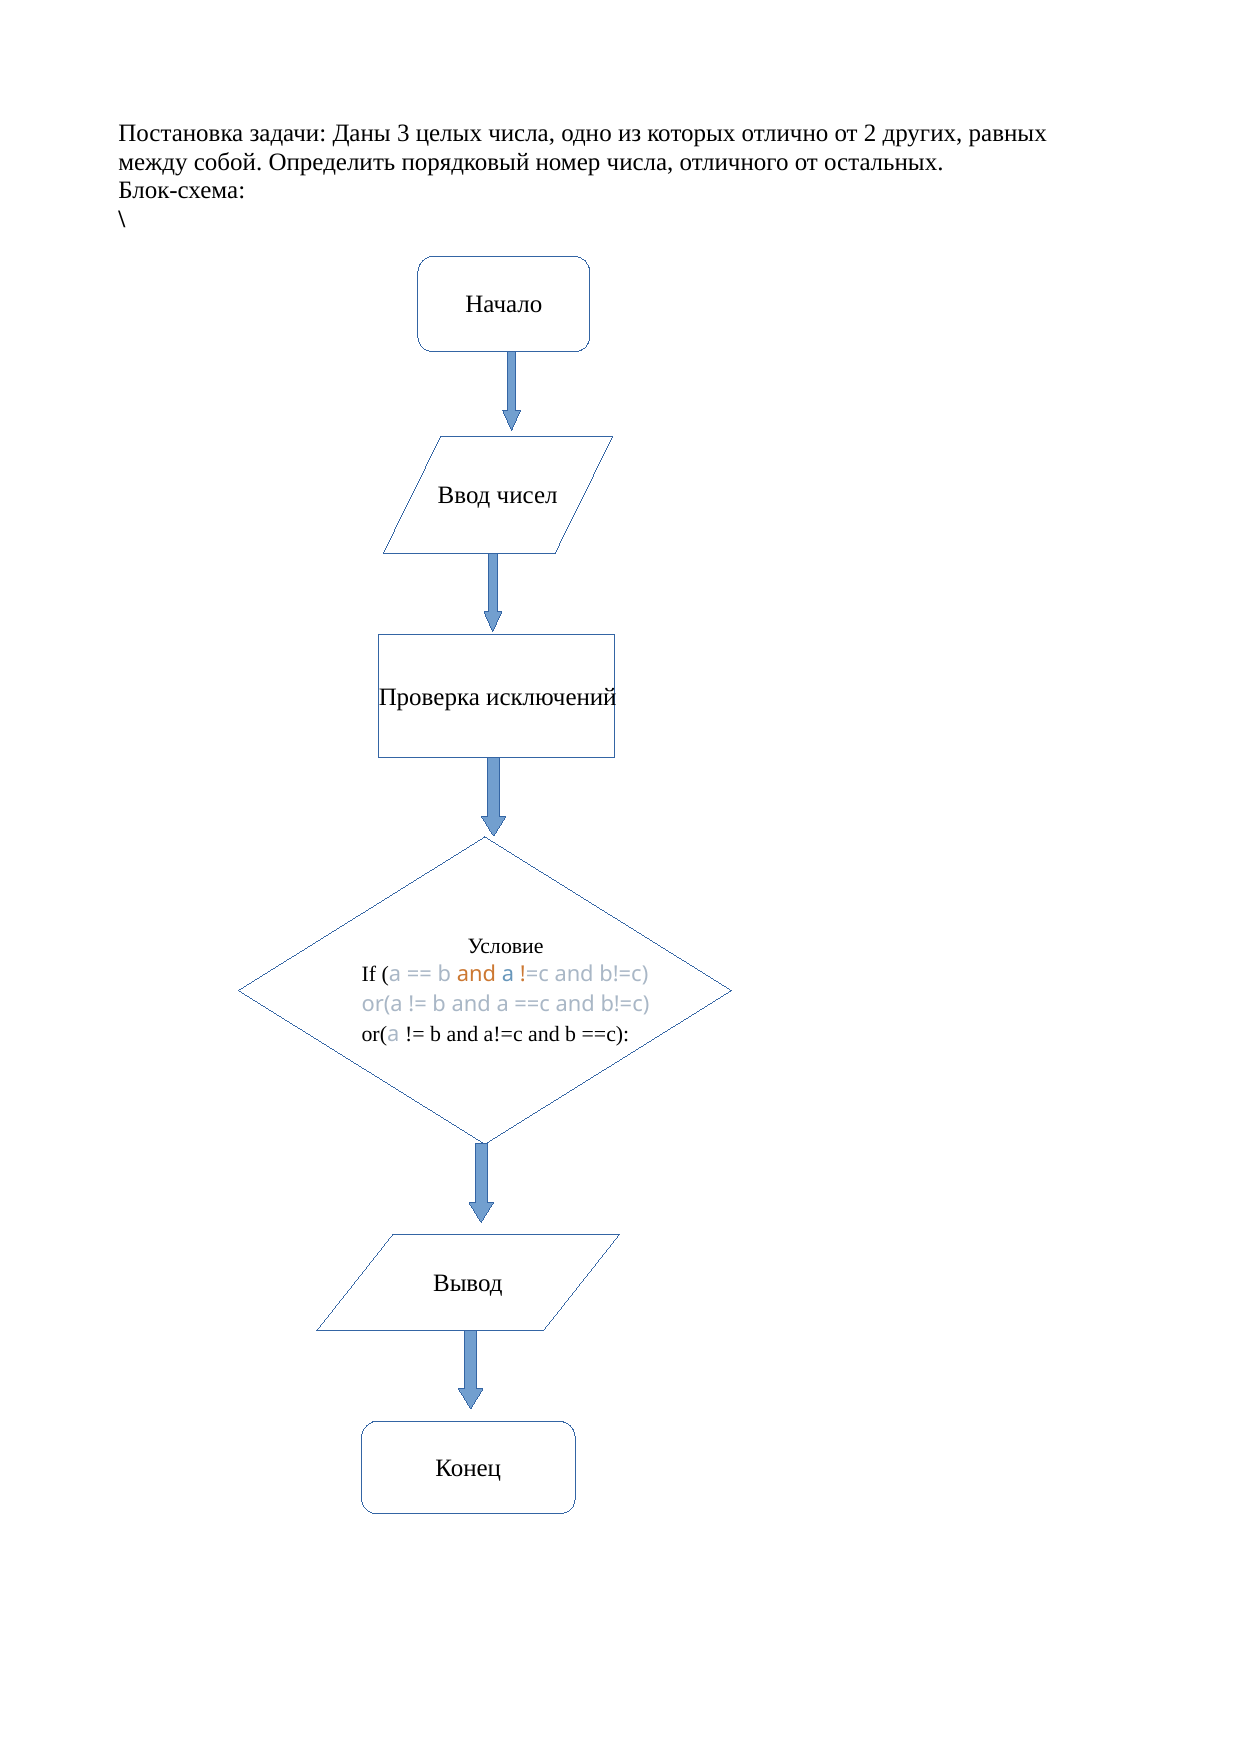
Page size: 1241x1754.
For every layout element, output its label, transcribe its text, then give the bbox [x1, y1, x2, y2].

text Постановка задачи: Даны 3 целых числа, одно из которых отлично от 2 других, равных между собой. Определить порядковый номер числа, отличного от остальных. [118, 118, 1122, 176]
text Блок-схема: [118, 176, 1122, 204]
text \ [118, 204, 1122, 233]
